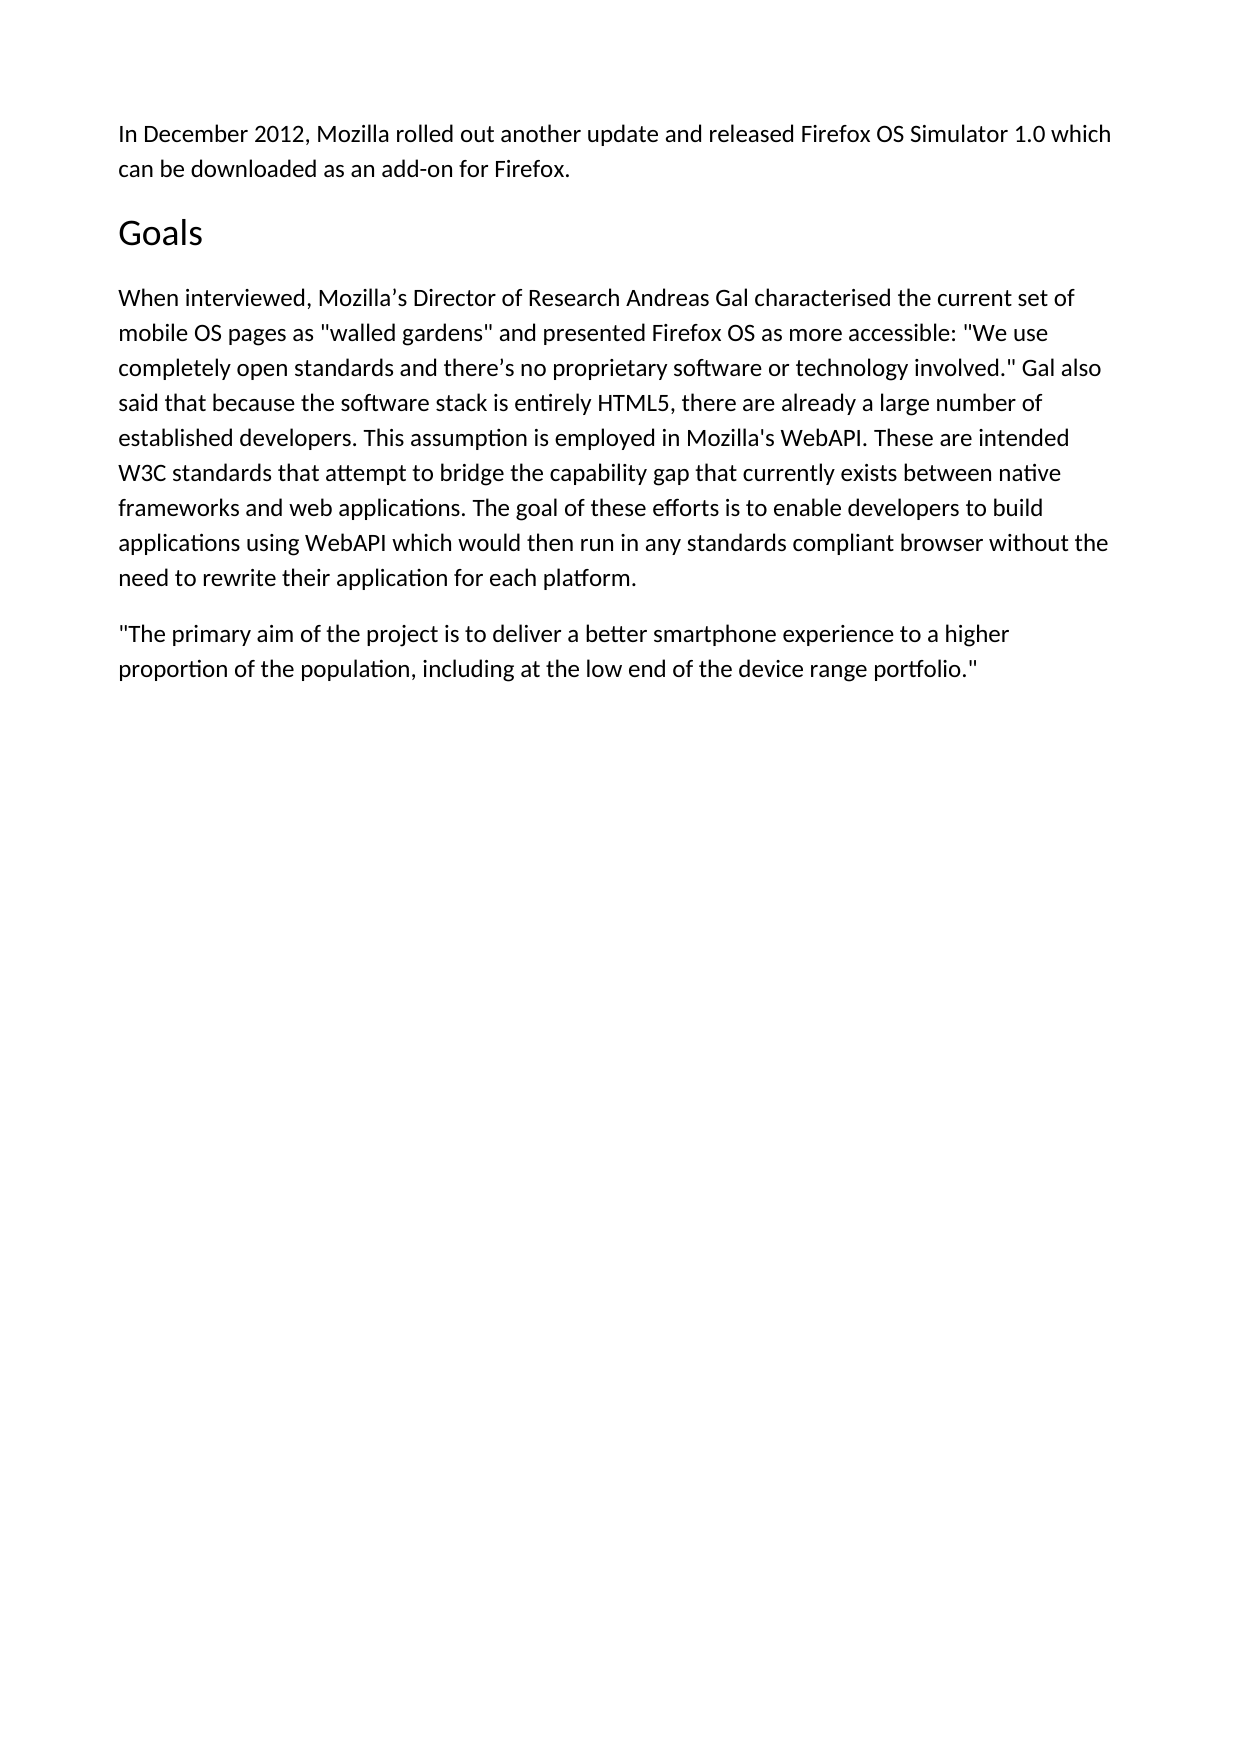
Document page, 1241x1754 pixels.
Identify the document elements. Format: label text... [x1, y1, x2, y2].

text "The primary aim of the project is to deliver a better smartphone experience to a higher proportion of the population, including at the low end of the device range portfolio." [118, 618, 1122, 684]
text Goals [118, 209, 1122, 255]
text In December 2012, Mozilla rolled out another update and released Firefox OS Simulator 1.0 which can be downloaded as an add-on for Firefox. [118, 118, 1122, 184]
text When interviewed, Mozilla’s Director of Research Andreas Gal characterised the current set of mobile OS pages as "walled gardens" and presented Firefox OS as more accessible: "We use completely open standards and there’s no proprietary software or technology involved." Gal also said that because the software stack is entirely HTML5, there are already a large number of established developers. This assumption is employed in Mozilla's WebAPI. These are intended W3C standards that attempt to bridge the capability gap that currently exists between native frameworks and web applications. The goal of these efforts is to enable developers to build applications using WebAPI which would then run in any standards compliant browser without the need to rewrite their application for each platform. [118, 282, 1122, 593]
